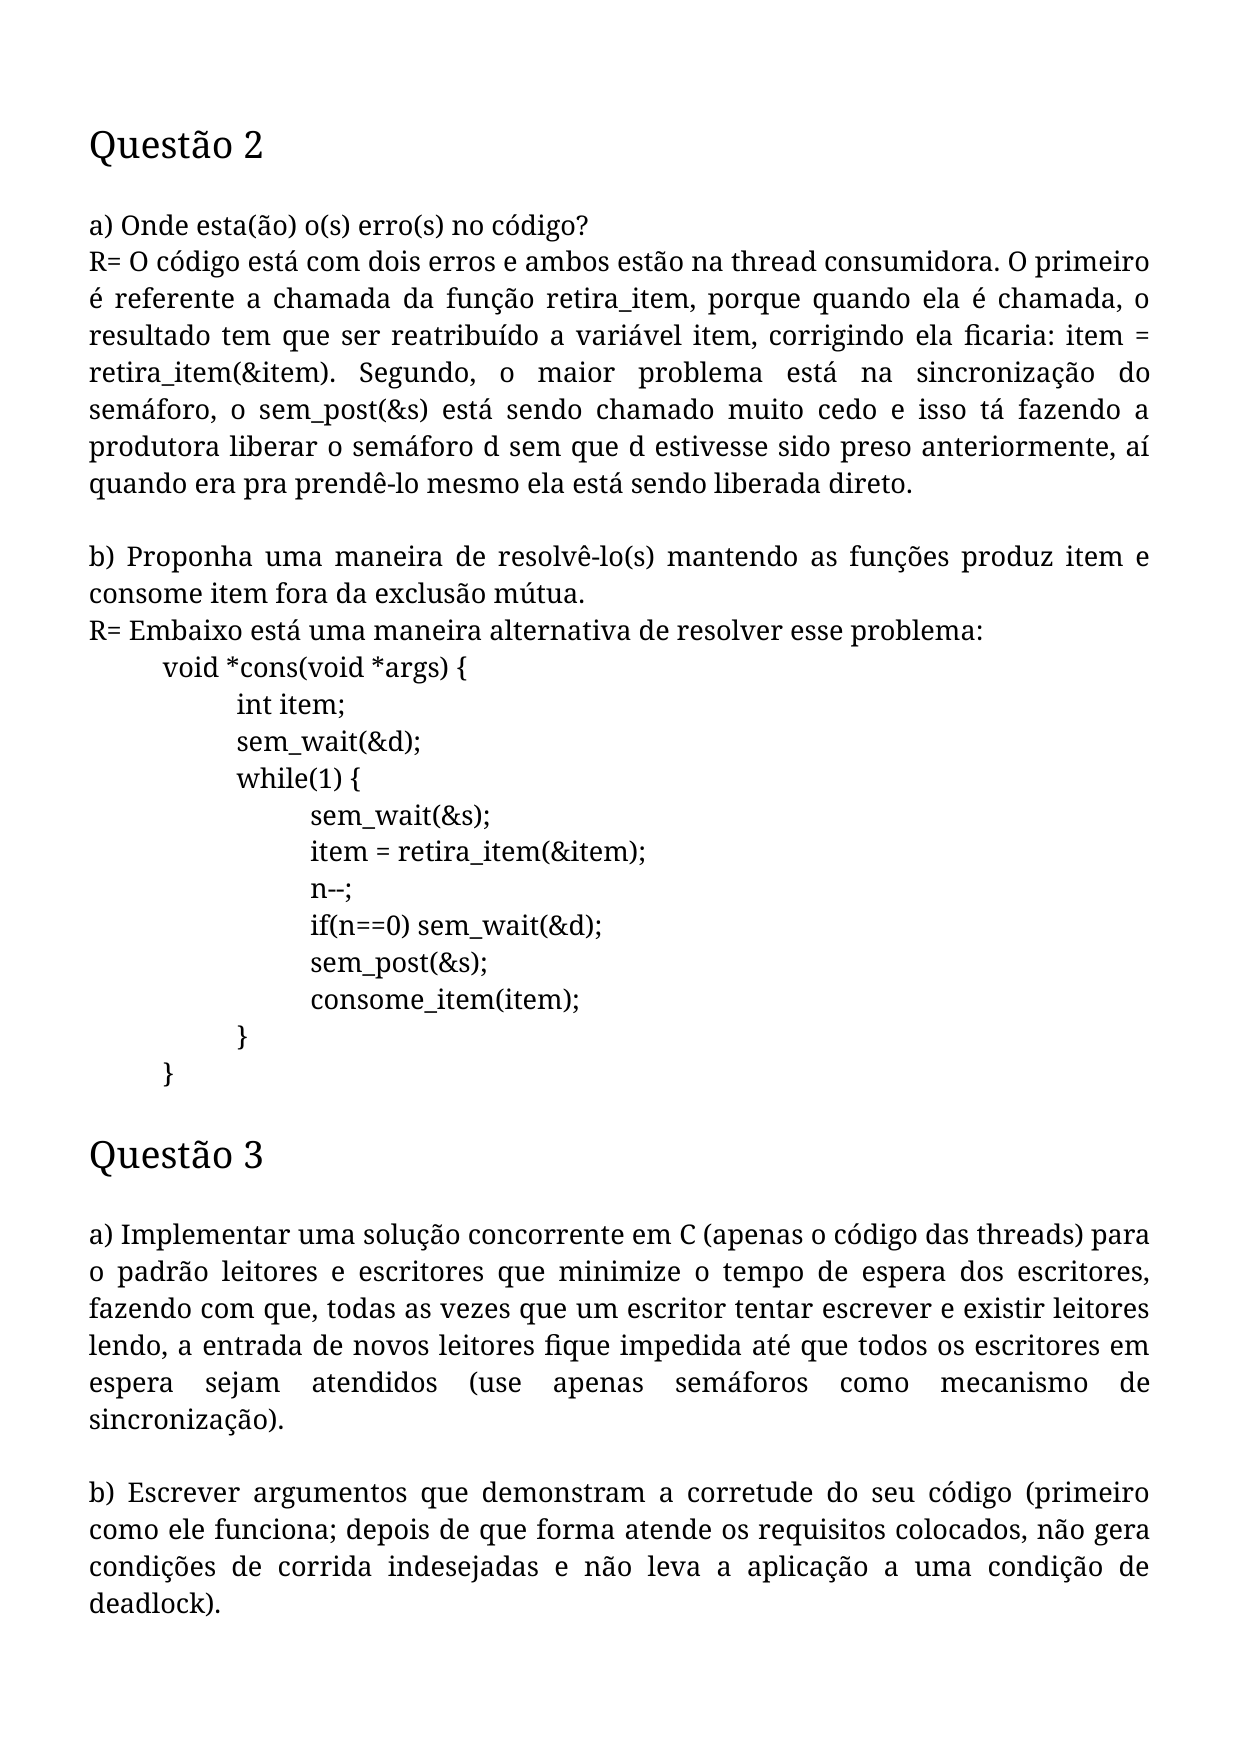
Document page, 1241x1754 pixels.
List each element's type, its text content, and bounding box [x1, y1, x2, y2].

text n--; [89, 870, 1152, 907]
text } [89, 1017, 1152, 1054]
text item = retira_item(&item); [89, 833, 1152, 870]
text a) Implementar uma solução concorrente em C (apenas o código das threads) para o padrão leitores e escritores que minimize o tempo de espera dos escritores, fazendo com que, todas as vezes que um escritor tentar escrever e existir leitores lendo, a entrada de novos leitores fique impedida até que todos os escritores em espera sejam atendidos (use apenas semáforos como mecanismo de sincronização). [89, 1216, 1152, 1437]
text while(1) { [89, 759, 1152, 796]
text } [89, 1054, 1152, 1091]
text Questão 2 [89, 118, 1152, 169]
text sem_wait(&d); [89, 722, 1152, 759]
text R= O código está com dois erros e ambos estão na thread consumidora. O primeiro é referente a chamada da função retira_item, porque quando ela é chamada, o resultado tem que ser reatribuído a variável item, corrigindo ela ficaria: item = retira_item(&item). Segundo, o maior problema está na sincronização do semáforo, o sem_post(&s) está sendo chamado muito cedo e isso tá fazendo a produtora liberar o semáforo d sem que d estivesse sido preso anteriormente, aí quando era pra prendê-lo mesmo ela está sendo liberada direto. [89, 243, 1152, 501]
text sem_post(&s); [89, 943, 1152, 980]
text consome_item(item); [89, 980, 1152, 1017]
text Questão 3 [89, 1128, 1152, 1179]
text void *cons(void *args) { [89, 648, 1152, 685]
text sem_wait(&s); [89, 796, 1152, 833]
text b) Escrever argumentos que demonstram a corretude do seu código (primeiro como ele funciona; depois de que forma atende os requisitos colocados, não gera condições de corrida indesejadas e não leva a aplicação a uma condição de deadlock). [89, 1474, 1152, 1621]
text a) Onde esta(ão) o(s) erro(s) no código? [89, 206, 1152, 243]
text if(n==0) sem_wait(&d); [89, 907, 1152, 943]
text int item; [89, 685, 1152, 722]
text b) Proponha uma maneira de resolvê-lo(s) mantendo as funções produz item e consome item fora da exclusão mútua. [89, 538, 1152, 612]
text R= Embaixo está uma maneira alternativa de resolver esse problema: [89, 612, 1152, 648]
